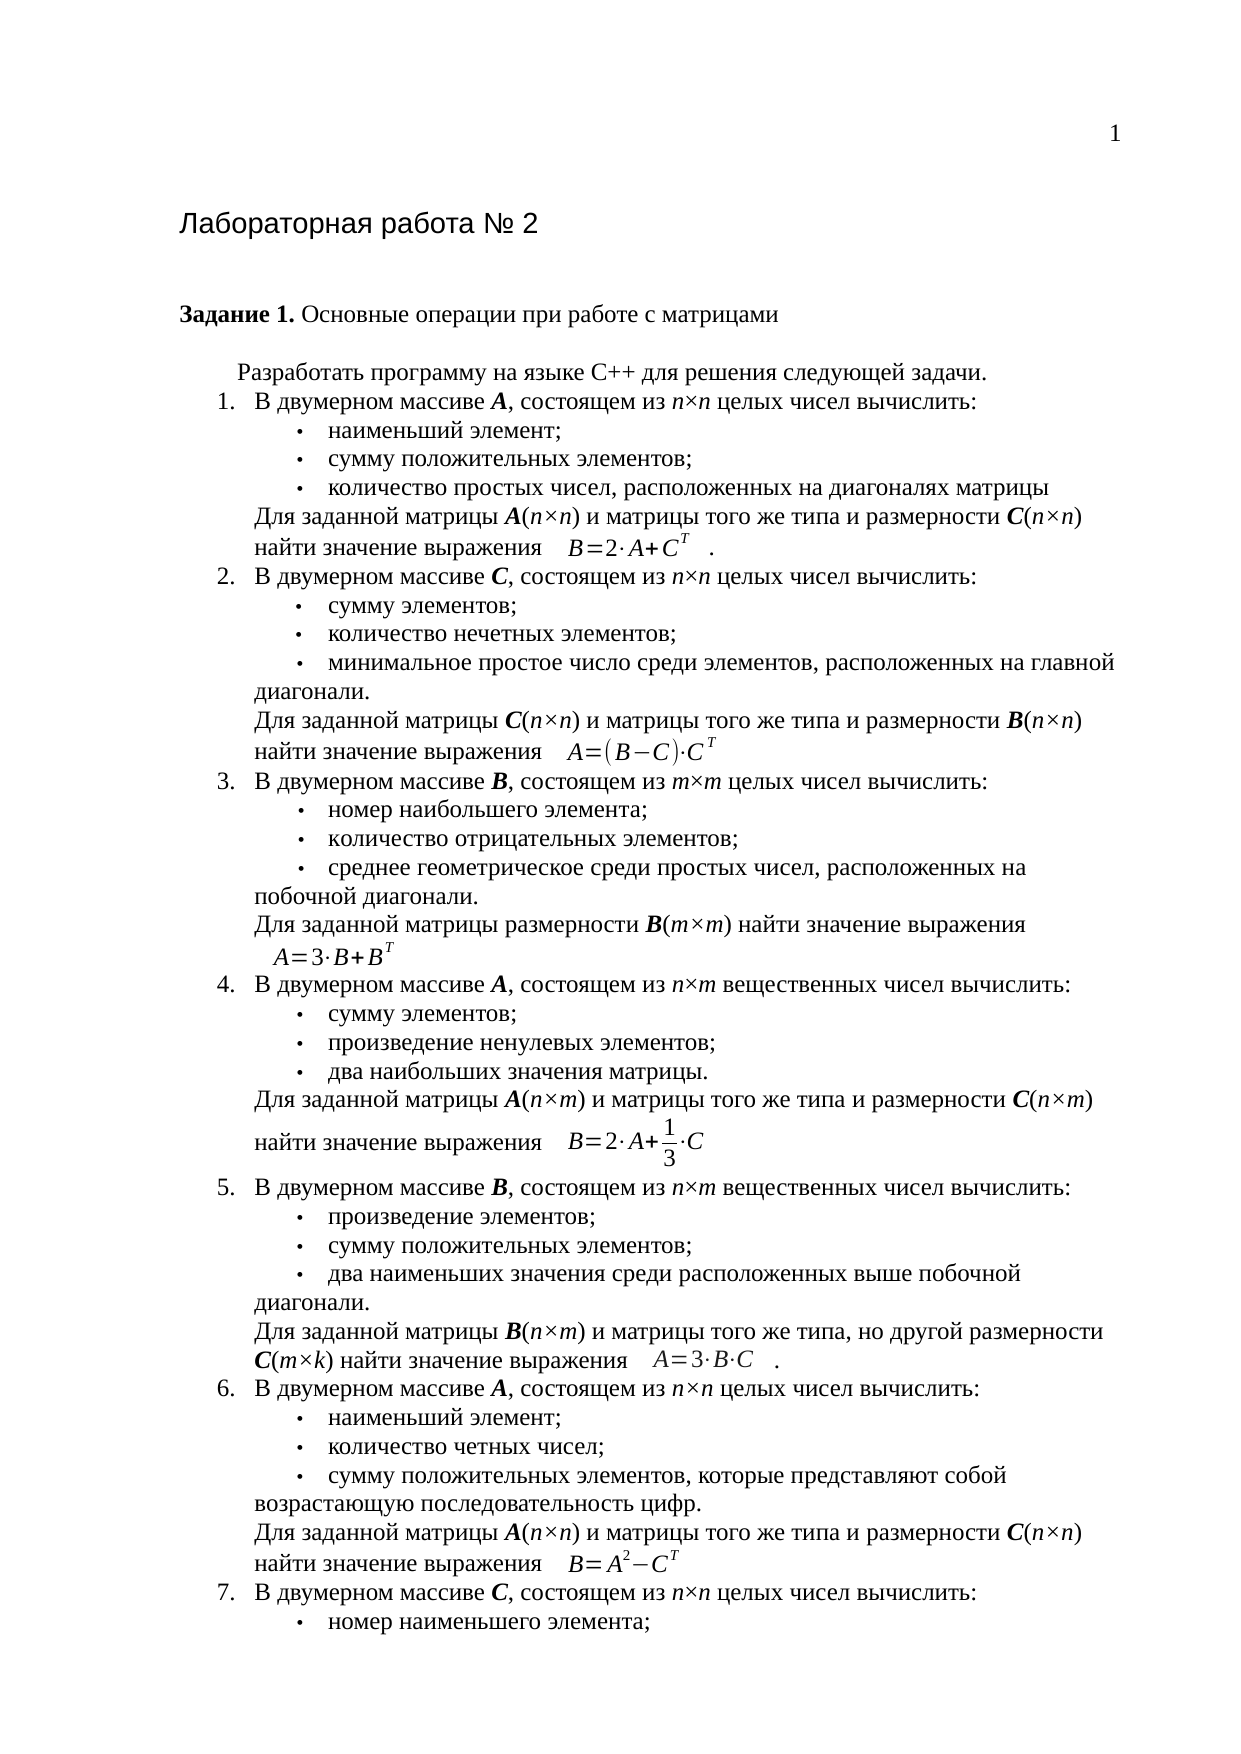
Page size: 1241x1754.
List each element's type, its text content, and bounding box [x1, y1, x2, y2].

list сумму элементов; [254, 998, 1121, 1027]
list Для заданной матрицы размерности B(m×m) найти значение выражения [217, 909, 1121, 969]
list Для заданной матрицы А(n×n) и матрицы того же типа и размерности С(n×n) найти значение выражения [217, 1517, 1121, 1577]
list количество нечетных элементов; [254, 618, 1121, 647]
list В двумерном массиве А, состоящем из n×m вещественных чисел вычислить: [217, 969, 1121, 998]
text Разработать программу на языке С++ для решения следующей задачи. [179, 357, 1121, 386]
list наименьший элемент; [254, 415, 1121, 443]
list номер наибольшего элемента; [254, 794, 1121, 823]
list В двумерном массиве А, состоящем из n×n целых чисел вычислить: [217, 1373, 1121, 1402]
list сумму положительных элементов; [254, 1230, 1121, 1258]
list В двумерном массиве А, состоящем из n×n целых чисел вычислить: [217, 386, 1121, 415]
list Для заданной матрицы А(n×n) и матрицы того же типа и размерности С(n×n) найти значение выражения . [217, 501, 1121, 561]
list сумму положительных элементов, которые представляют собой возрастающую последовательность цифр. [254, 1460, 1121, 1517]
list сумму положительных элементов; [254, 443, 1121, 472]
list сумму элементов; [254, 590, 1121, 618]
list два наименьших значения среди расположенных выше побочной диагонали. [254, 1258, 1121, 1316]
list произведение ненулевых элементов; [254, 1027, 1121, 1056]
list В двумерном массиве С, состоящем из n×n целых чисел вычислить: [217, 1577, 1121, 1606]
list Для заданной матрицы С(n×n) и матрицы того же типа и размерности B(n×n) найти значение выражения [217, 705, 1121, 766]
list количество отрицательных элементов; [254, 823, 1121, 852]
list В двумерном массиве B, состоящем из n×m вещественных чисел вычислить: [217, 1172, 1121, 1201]
list наименьший элемент; [254, 1402, 1121, 1431]
list В двумерном массиве С, состоящем из n×n целых чисел вычислить: [217, 561, 1121, 590]
list два наибольших значения матрицы. [254, 1056, 1121, 1084]
list количество четных чисел; [254, 1431, 1121, 1460]
list В двумерном массиве B, состоящем из m×m целых чисел вычислить: [217, 766, 1121, 794]
list Для заданной матрицы А(n×m) и матрицы того же типа и размерности С(n×m) найти значение выражения [217, 1084, 1121, 1172]
list среднее геометрическое среди простых чисел, расположенных на побочной диагонали. [254, 852, 1121, 909]
subtitle Задание 1. Основные операции при работе с матрицами [179, 299, 1121, 328]
list минимальное простое число среди элементов, расположенных на главной диагонали. [254, 647, 1121, 705]
list номер наименьшего элемента; [254, 1606, 1121, 1635]
list количество простых чисел, расположенных на диагоналях матрицы [254, 472, 1121, 501]
list Для заданной матрицы B(n×m) и матрицы того же типа, но другой размерности С(m×k) найти значение выражения . [217, 1316, 1121, 1373]
subtitle Лабораторная работа № 2 [179, 207, 1121, 240]
list произведение элементов; [254, 1201, 1121, 1230]
